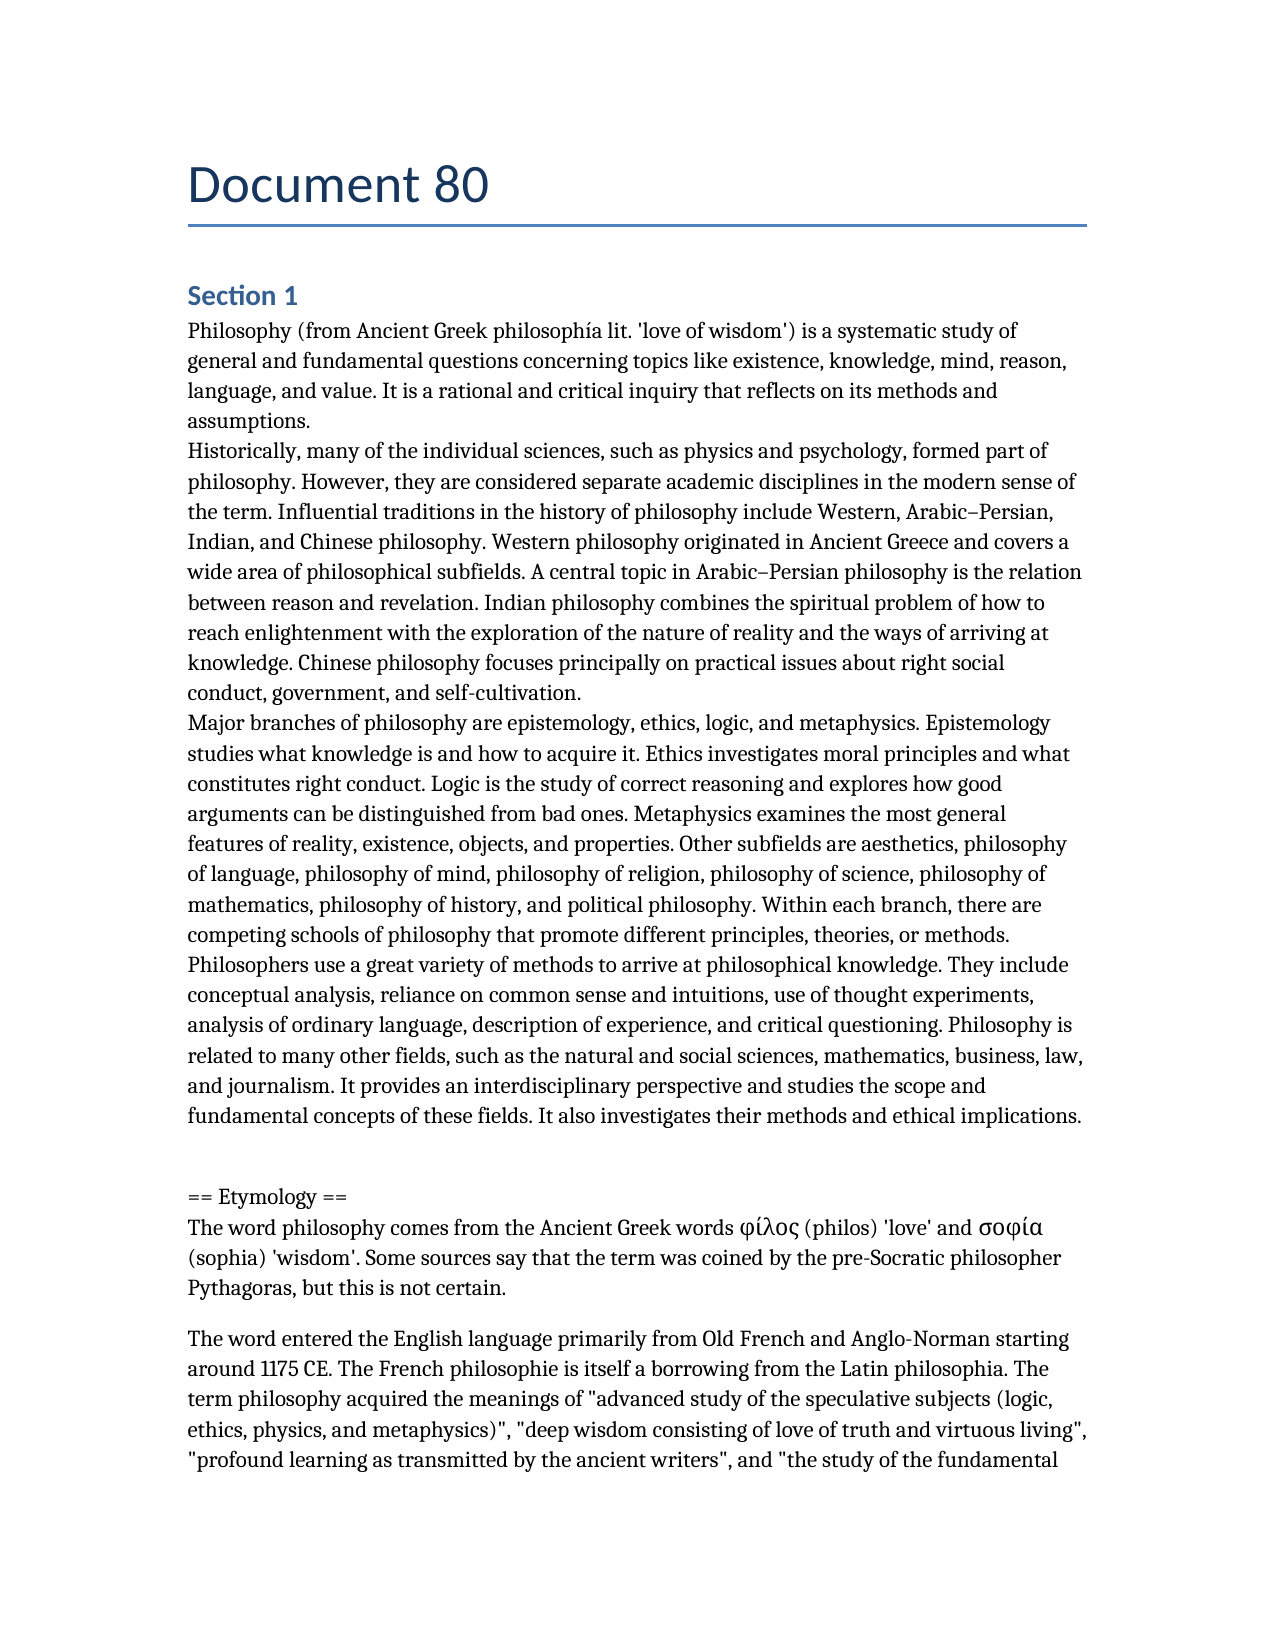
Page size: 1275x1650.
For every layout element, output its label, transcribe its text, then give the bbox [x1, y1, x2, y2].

text == Etymology == The word philosophy comes from the Ancient Greek words φίλος (philos) 'love' and σοφία (sophia) 'wisdom'. Some sources say that the term was coined by the pre-Socratic philosopher Pythagoras, but this is not certain. [187, 1154, 1087, 1301]
title Document 80 [187, 150, 1087, 227]
text Philosophy (from Ancient Greek philosophía lit. 'love of wisdom') is a systematic study of general and fundamental questions concerning topics like existence, knowledge, mind, reason, language, and value. It is a rational and critical inquiry that reflects on its methods and assumptions. Historically, many of the individual sciences, such as physics and psychology, formed part of philosophy. However, they are considered separate academic disciplines in the modern sense of the term. Influential traditions in the history of philosophy include Western, Arabic–Persian, Indian, and Chinese philosophy. Western philosophy originated in Ancient Greece and covers a wide area of philosophical subfields. A central topic in Arabic–Persian philosophy is the relation between reason and revelation. Indian philosophy combines the spiritual problem of how to reach enlightenment with the exploration of the nature of reality and the ways of arriving at knowledge. Chinese philosophy focuses principally on practical issues about right social conduct, government, and self-cultivation. Major branches of philosophy are epistemology, ethics, logic, and metaphysics. Epistemology studies what knowledge is and how to acquire it. Ethics investigates moral principles and what constitutes right conduct. Logic is the study of correct reasoning and explores how good arguments can be distinguished from bad ones. Metaphysics examines the most general features of reality, existence, objects, and properties. Other subfields are aesthetics, philosophy of language, philosophy of mind, philosophy of religion, philosophy of science, philosophy of mathematics, philosophy of history, and political philosophy. Within each branch, there are competing schools of philosophy that promote different principles, theories, or methods. Philosophers use a great variety of methods to arrive at philosophical knowledge. They include conceptual analysis, reliance on common sense and intuitions, use of thought experiments, analysis of ordinary language, description of experience, and critical questioning. Philosophy is related to many other fields, such as the natural and social sciences, mathematics, business, law, and journalism. It provides an interdisciplinary perspective and studies the scope and fundamental concepts of these fields. It also investigates their methods and ethical implications. [187, 317, 1087, 1129]
text The word entered the English language primarily from Old French and Anglo-Norman starting around 1175 CE. The French philosophie is itself a borrowing from the Latin philosophia. The term philosophy acquired the meanings of "advanced study of the speculative subjects (logic, ethics, physics, and metaphysics)", "deep wisdom consisting of love of truth and virtuous living", "profound learning as transmitted by the ancient writers", and "the study of the fundamental [187, 1326, 1087, 1473]
subtitle Section 1 [187, 277, 1087, 312]
